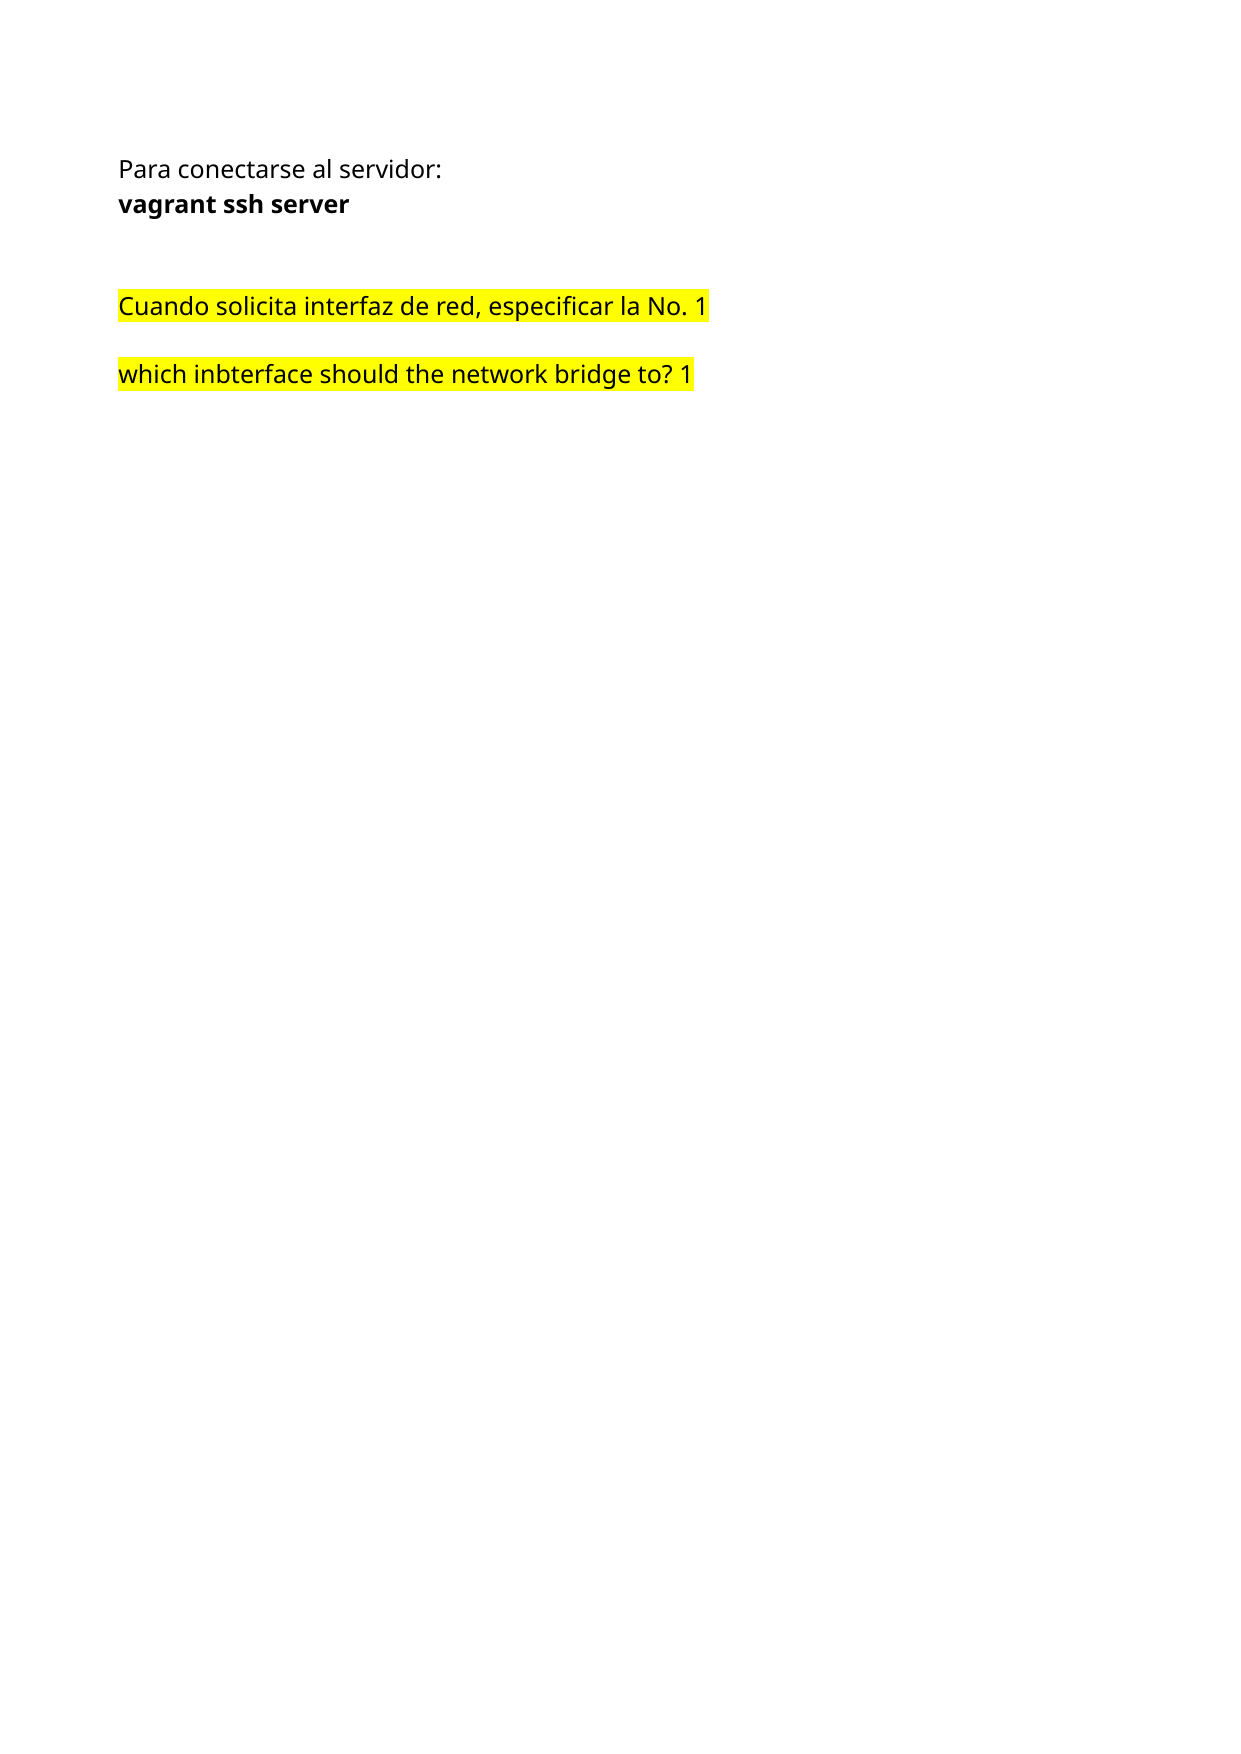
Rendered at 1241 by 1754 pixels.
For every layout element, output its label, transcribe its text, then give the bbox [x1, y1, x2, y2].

text which inbterface should the network bridge to? 1 [118, 357, 1122, 391]
text Cuando solicita interfaz de red, especificar la No. 1 [118, 288, 1122, 322]
text Para conectarse al servidor: [118, 152, 1122, 186]
text vagrant ssh server [118, 186, 1122, 220]
